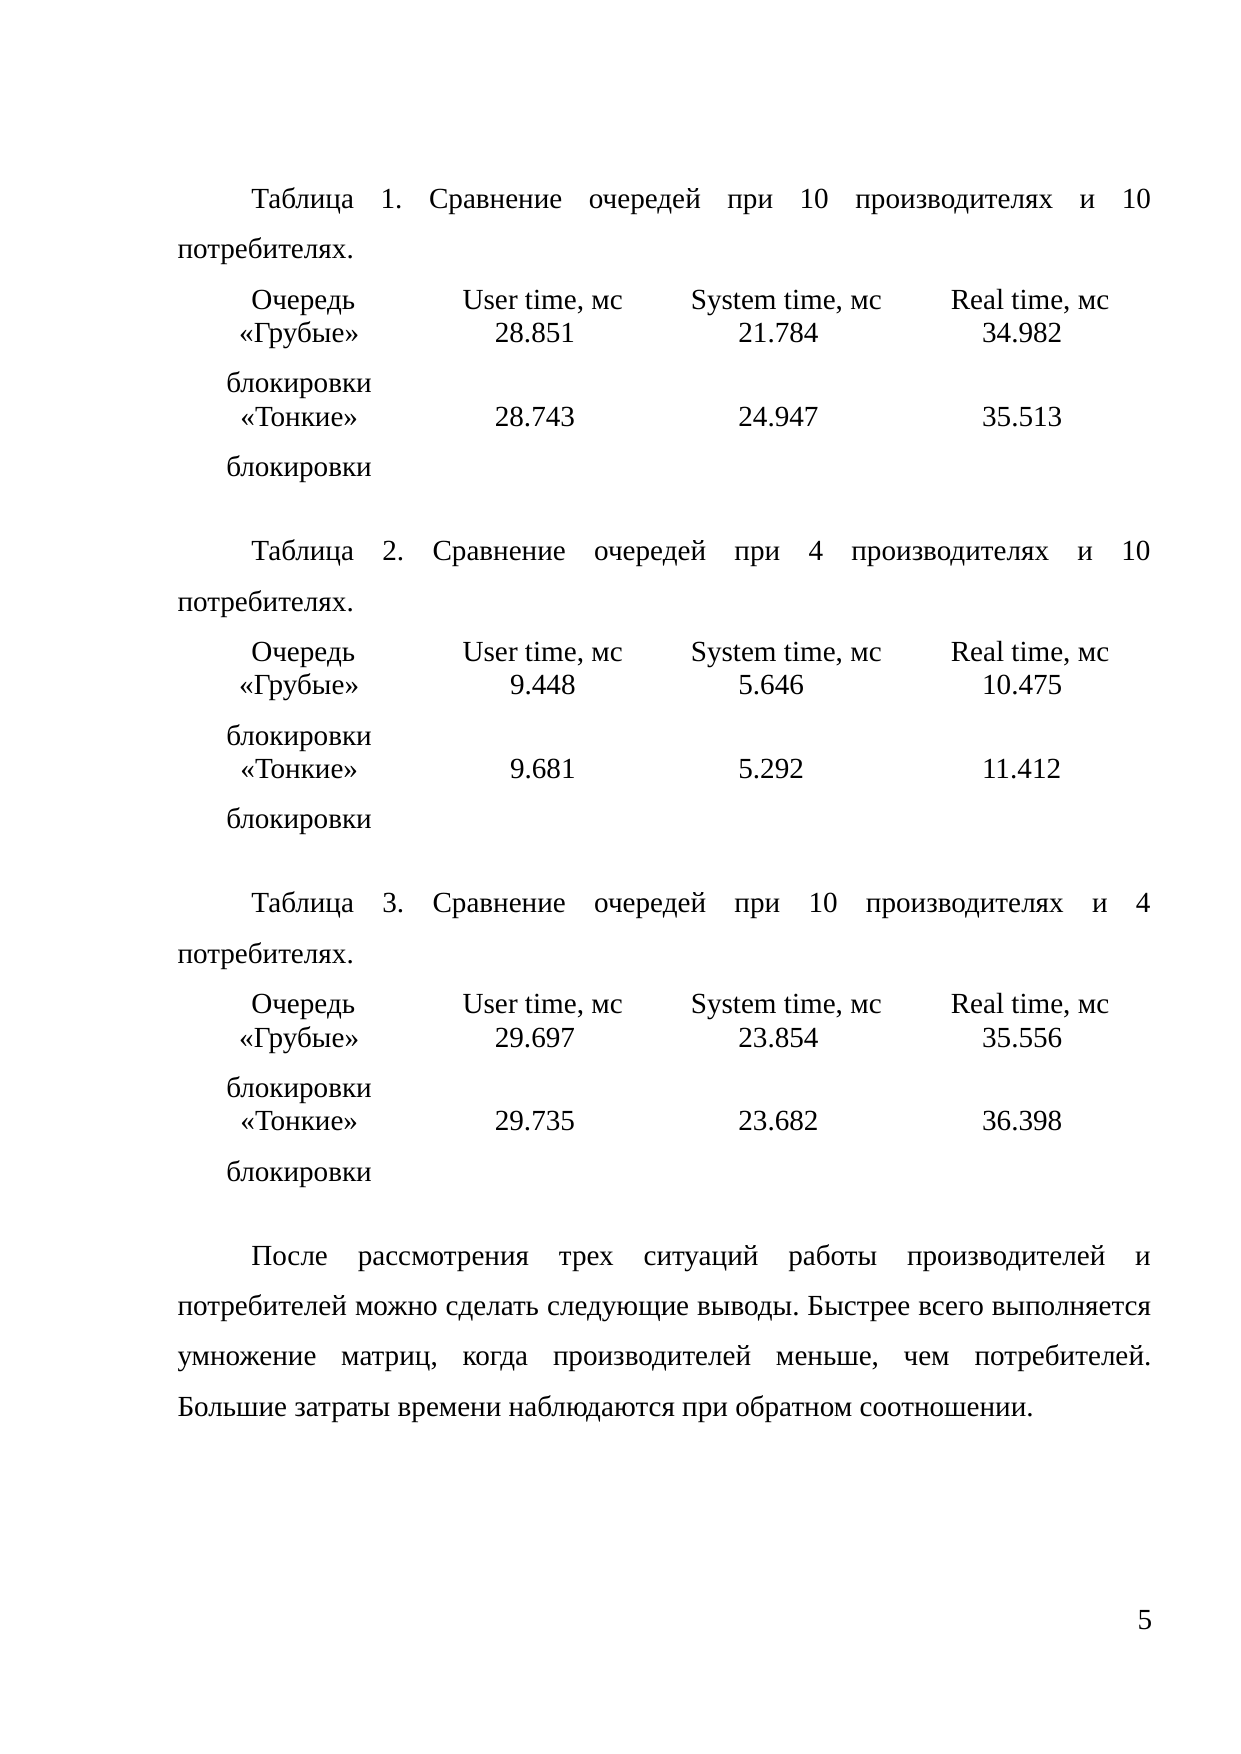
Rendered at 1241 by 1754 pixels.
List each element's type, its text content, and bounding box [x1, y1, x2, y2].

table_header Очередь [177, 634, 421, 667]
table_header Real time, мс [908, 986, 1152, 1020]
table_cell 10.475 [908, 668, 1152, 751]
table_cell 9.681 [421, 751, 664, 835]
table_cell 34.982 [908, 315, 1152, 399]
table_cell 23.682 [664, 1104, 908, 1187]
table_header Real time, мс [908, 282, 1152, 315]
table_cell 5.292 [664, 751, 908, 835]
text Таблица 1. Сравнение очередей при 10 производителях и 10 потребителях. [177, 181, 1152, 265]
table_cell 11.412 [908, 751, 1152, 835]
table_cell 28.851 [421, 315, 664, 399]
table_cell 29.697 [421, 1020, 664, 1103]
table_header User time, мс [421, 986, 664, 1020]
table_header User time, мс [421, 282, 664, 315]
table_header Очередь [177, 986, 421, 1020]
table_cell 29.735 [421, 1104, 664, 1187]
table_cell «Тонкие» блокировки [177, 399, 421, 483]
table_cell «Тонкие» блокировки [177, 1104, 421, 1187]
table_cell 28.743 [421, 399, 664, 483]
table_cell «Грубые» блокировки [177, 315, 421, 399]
table_cell 21.784 [664, 315, 908, 399]
text Таблица 3. Сравнение очередей при 10 производителях и 4 потребителях. [177, 886, 1152, 969]
table_cell «Грубые» блокировки [177, 1020, 421, 1103]
table_cell «Тонкие» блокировки [177, 751, 421, 835]
table_cell 5.646 [664, 668, 908, 751]
table_cell 24.947 [664, 399, 908, 483]
text Таблица 2. Сравнение очередей при 4 производителях и 10 потребителях. [177, 533, 1152, 617]
table_header Real time, мс [908, 634, 1152, 667]
table_cell 36.398 [908, 1104, 1152, 1187]
table_cell 9.448 [421, 668, 664, 751]
text После рассмотрения трех ситуаций работы производителей и потребителей можно сделать следующие выводы. Быстрее всего выполняется умножение матриц, когда производителей меньше, чем потребителей. Большие затраты времени наблюдаются при обратном соотношении. [177, 1238, 1152, 1422]
table_cell 35.556 [908, 1020, 1152, 1103]
table_header User time, мс [421, 634, 664, 667]
table_header System time, мс [664, 986, 908, 1020]
table_cell 35.513 [908, 399, 1152, 483]
table_cell «Грубые» блокировки [177, 668, 421, 751]
table_header System time, мс [664, 282, 908, 315]
table_cell 23.854 [664, 1020, 908, 1103]
table_header Очередь [177, 282, 421, 315]
table_header System time, мс [664, 634, 908, 667]
